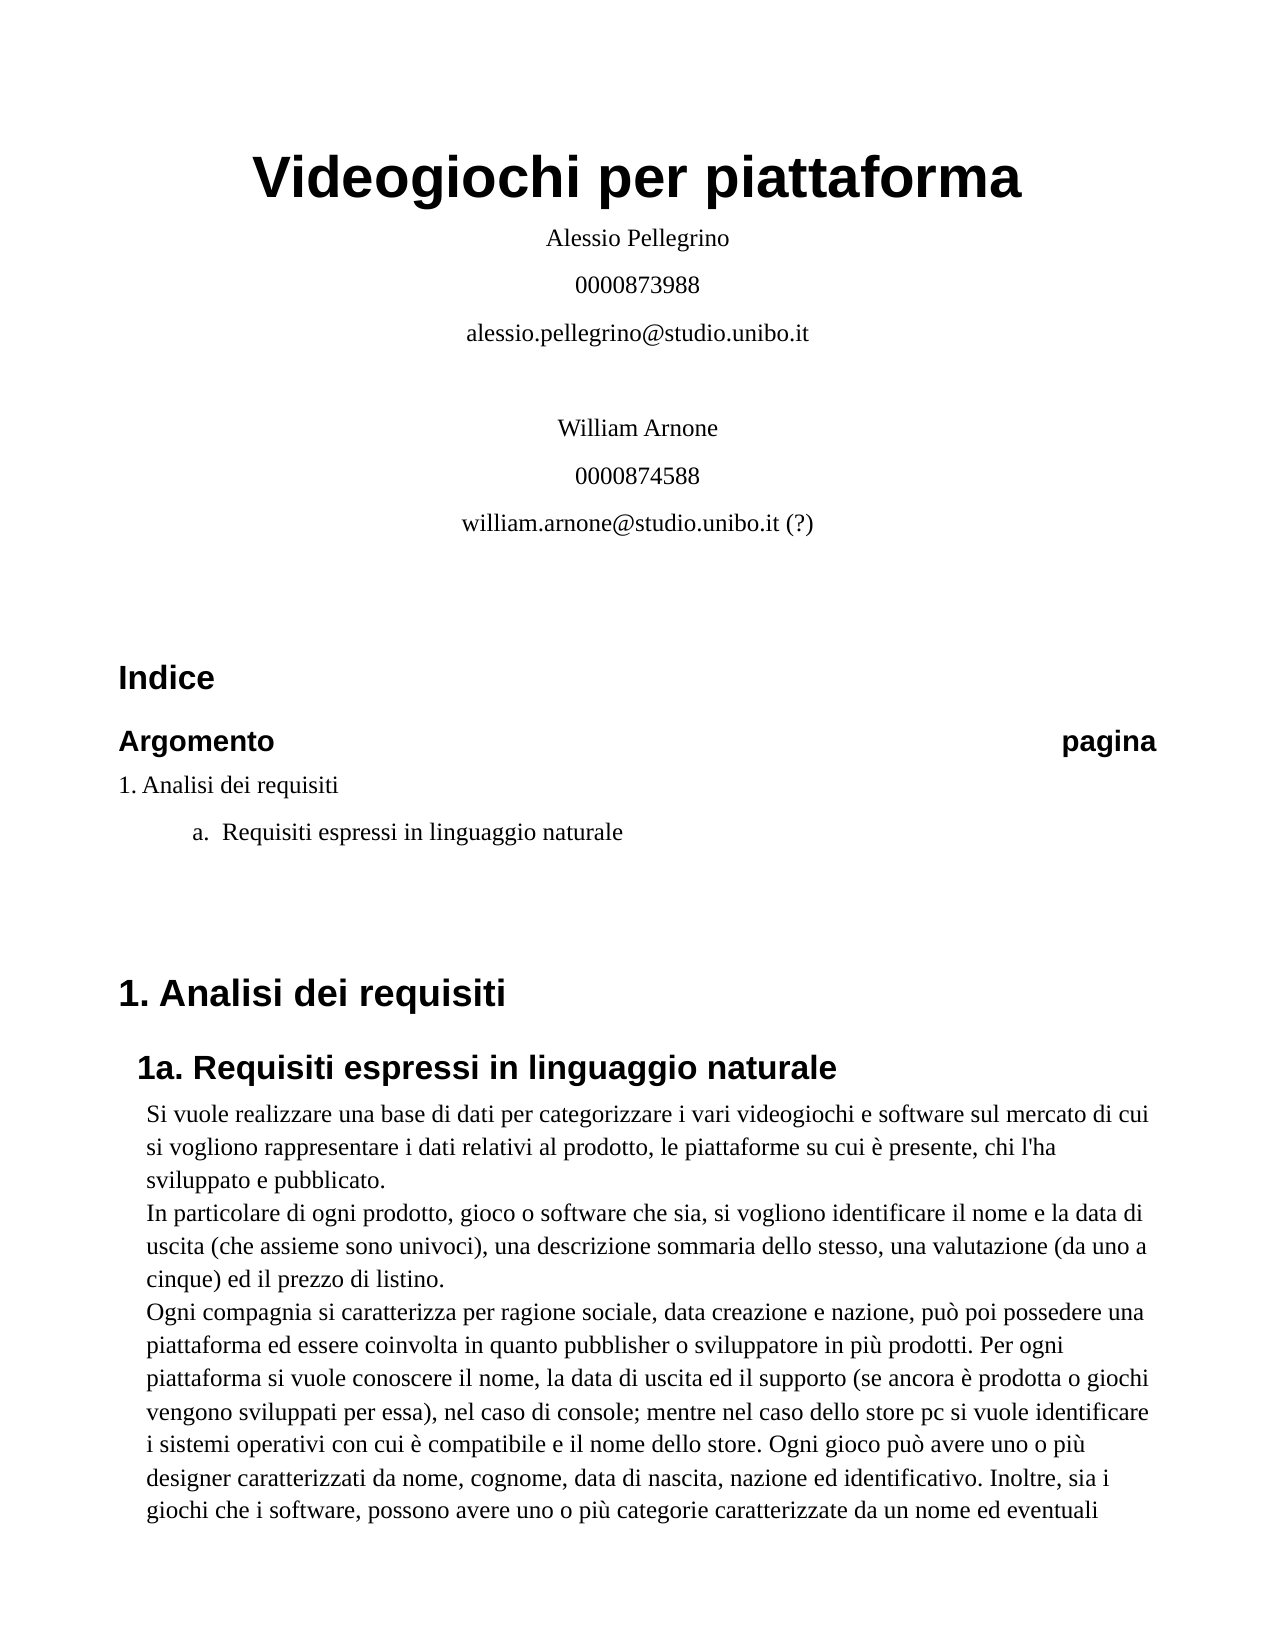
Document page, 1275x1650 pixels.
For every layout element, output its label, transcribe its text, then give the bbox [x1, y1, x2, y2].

text alessio.pellegrino@studio.unibo.it [118, 318, 1157, 347]
text 1. Analisi dei requisiti [118, 770, 1157, 799]
subtitle Argomento pagina [118, 724, 1157, 757]
text william.arnone@studio.unibo.it (?) [118, 508, 1157, 537]
text Alessio Pellegrino [118, 223, 1157, 251]
subtitle Indice [118, 658, 1157, 697]
text 0000874588 [118, 461, 1157, 489]
text 0000873988 [118, 270, 1157, 299]
text a. Requisiti espressi in linguaggio naturale [118, 817, 1157, 846]
text Si vuole realizzare una base di dati per categorizzare i vari videogiochi e software sul mercato di cui si vogliono rappresentare i dati relativi al prodotto, le piattaforme su cui è presente, chi l'ha sviluppato e pubblicato. In particolare di ogni prodotto, gioco o software che sia, si vogliono identificare il nome e la data di uscita (che assieme sono univoci), una descrizione sommaria dello stesso, una valutazione (da uno a cinque) ed il prezzo di listino. Ogni compagnia si caratterizza per ragione sociale, data creazione e nazione, può poi possedere una piattaforma ed essere coinvolta in quanto pubblisher o sviluppatore in più prodotti. Per ogni piattaforma si vuole conoscere il nome, la data di uscita ed il supporto (se ancora è prodotta o giochi vengono sviluppati per essa), nel caso di console; mentre nel caso dello store pc si vuole identificare i sistemi operativi con cui è compatibile e il nome dello store. Ogni gioco può avere uno o più designer caratterizzati da nome, cognome, data di nascita, nazione ed identificativo. Inoltre, sia i giochi che i software, possono avere uno o più categorie caratterizzate da un nome ed eventuali [146, 1099, 1157, 1524]
text William Arnone [118, 413, 1157, 442]
subtitle 1. Analisi dei requisiti [118, 971, 1157, 1015]
subtitle 1a. Requisiti espressi in linguaggio naturale [137, 1048, 1157, 1087]
title Videogiochi per piattaforma [118, 143, 1157, 210]
